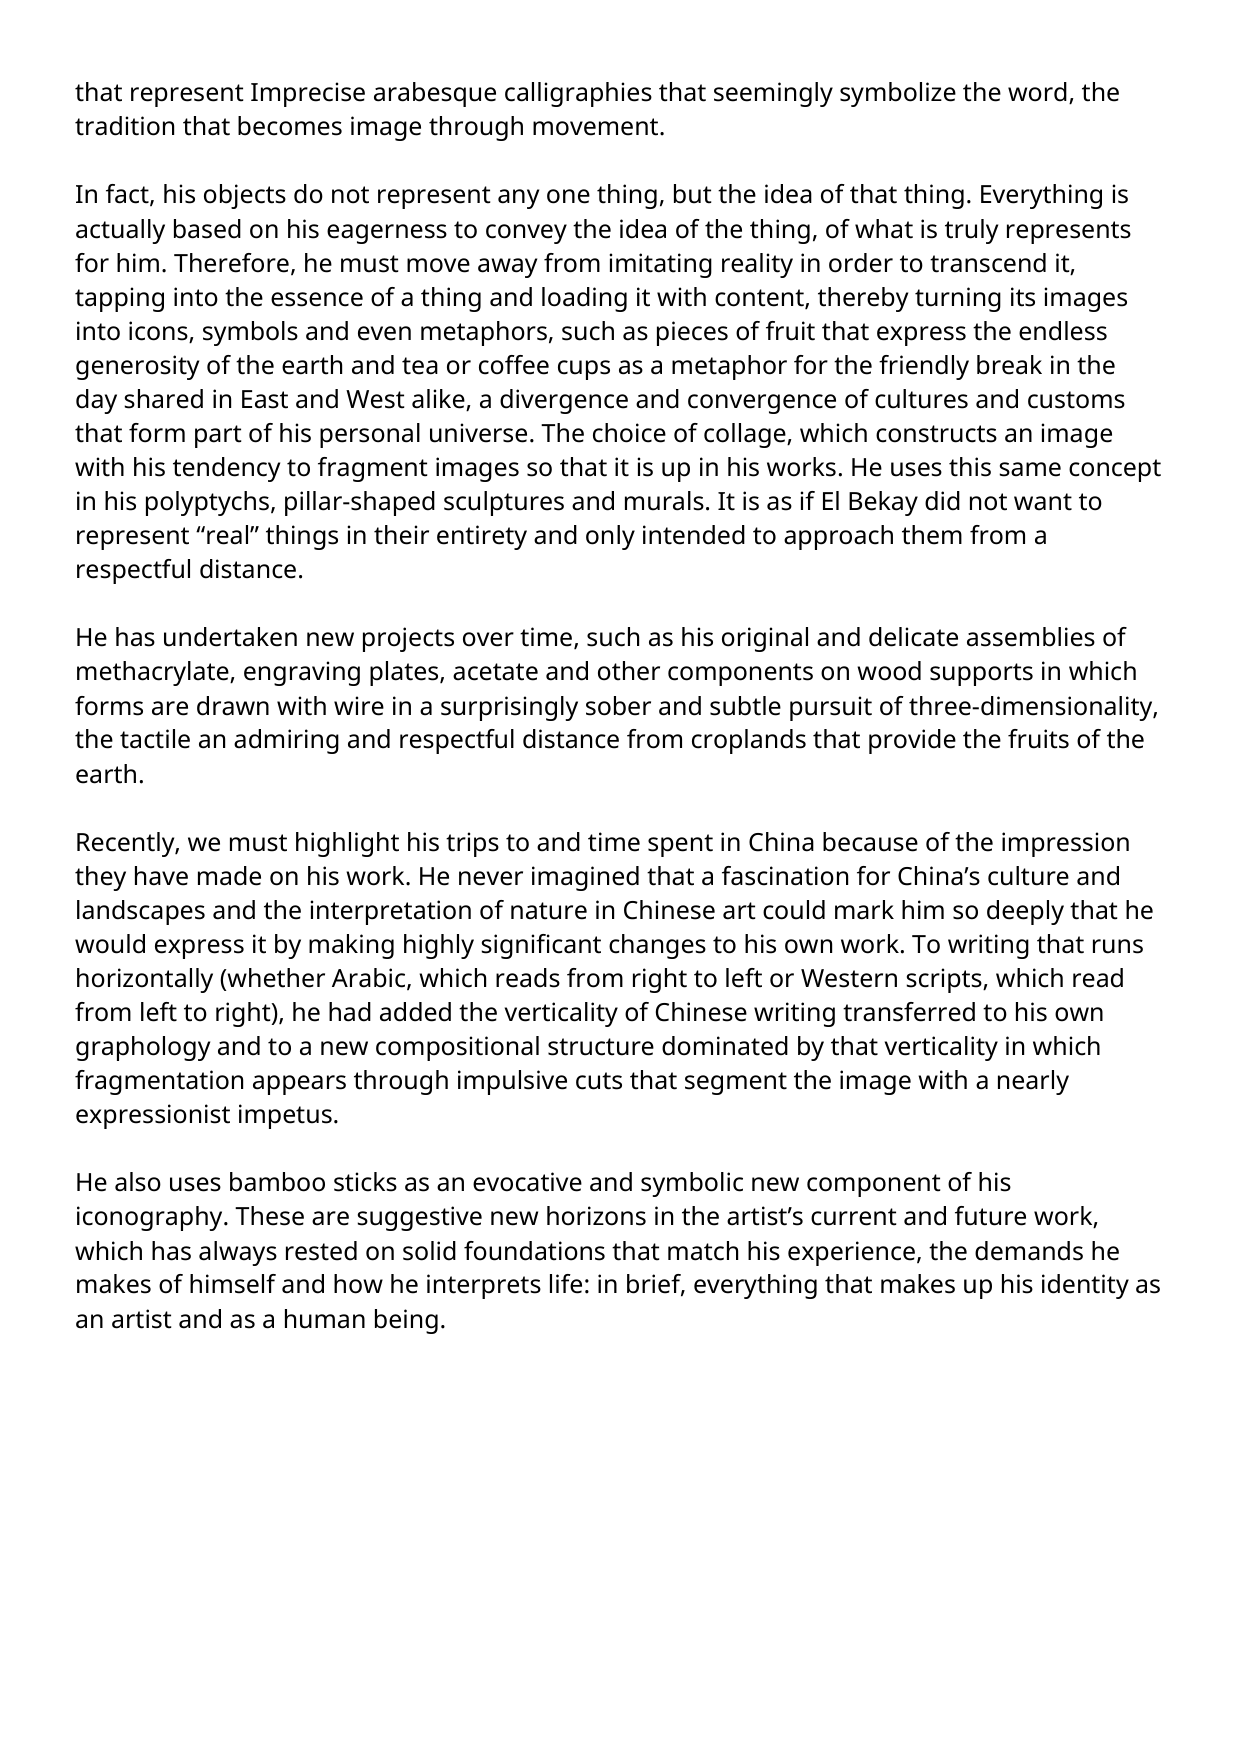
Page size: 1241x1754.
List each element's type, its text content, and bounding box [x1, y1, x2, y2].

text that represent Imprecise arabesque calligraphies that seemingly symbolize the word, the tradition that becomes image through movement. [75, 75, 1165, 143]
text Recently, we must highlight his trips to and time spent in China because of the impression they have made on his work. He never imagined that a fascination for China’s culture and landscapes and the interpretation of nature in Chinese art could mark him so deeply that he would express it by making highly significant changes to his own work. To writing that runs horizontally (whether Arabic, which reads from right to left or Western scripts, which read from left to right), he had added the verticality of Chinese writing transferred to his own graphology and to a new compositional structure dominated by that verticality in which fragmentation appears through impulsive cuts that segment the image with a nearly expressionist impetus. [75, 824, 1165, 1131]
text He has undertaken new projects over time, such as his original and delicate assemblies of methacrylate, engraving plates, acetate and other components on wood supports in which forms are drawn with wire in a surprisingly sober and subtle pursuit of three-dimensionality, the tactile an admiring and respectful distance from croplands that provide the fruits of the earth. [75, 620, 1165, 790]
text He also uses bamboo sticks as an evocative and symbolic new component of his iconography. These are suggestive new horizons in the artist’s current and future work, which has always rested on solid foundations that match his experience, the demands he makes of himself and how he interprets life: in brief, everything that makes up his identity as an artist and as a human being. [75, 1165, 1165, 1335]
text In fact, his objects do not represent any one thing, but the idea of that thing. Everything is actually based on his eagerness to convey the idea of the thing, of what is truly represents for him. Therefore, he must move away from imitating reality in order to transcend it, tapping into the essence of a thing and loading it with content, thereby turning its images into icons, symbols and even metaphors, such as pieces of fruit that express the endless generosity of the earth and tea or coffee cups as a metaphor for the friendly break in the day shared in East and West alike, a divergence and convergence of cultures and customs that form part of his personal universe. The choice of collage, which constructs an image with his tendency to fragment images so that it is up in his works. He uses this same concept in his polyptychs, pillar-shaped sculptures and murals. It is as if El Bekay did not want to represent “real” things in their entirety and only intended to approach them from a respectful distance. [75, 177, 1165, 586]
